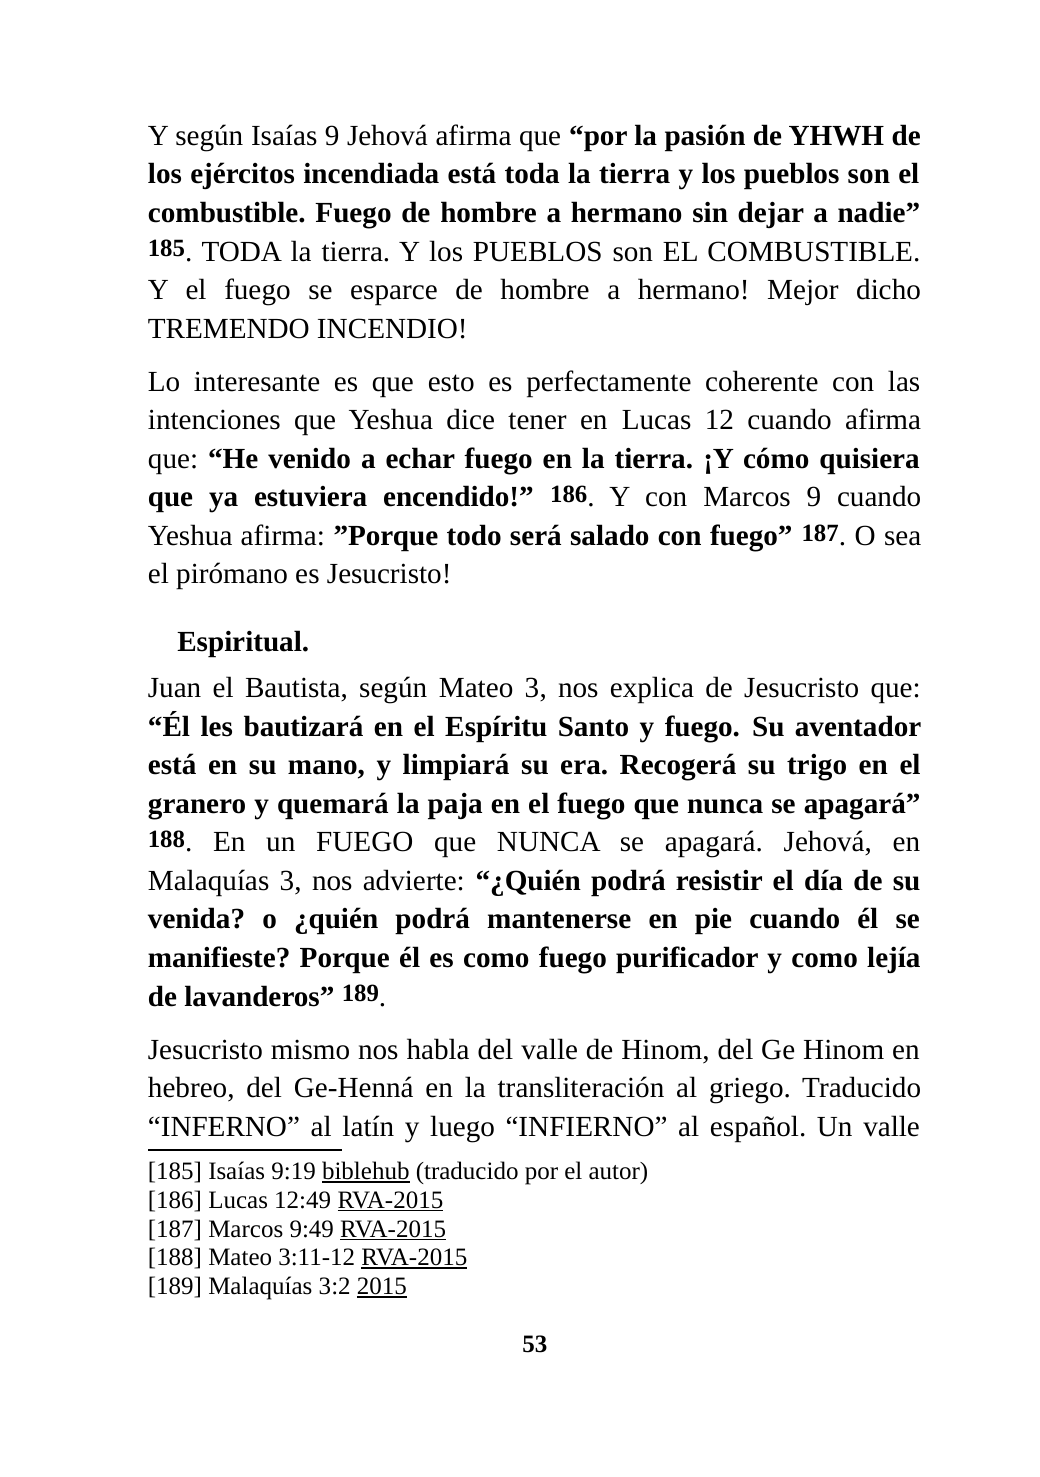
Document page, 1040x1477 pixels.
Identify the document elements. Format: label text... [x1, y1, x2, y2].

text Marcos 9:49 RVA-2015 [148, 1214, 921, 1242]
text Lo interesante es que esto es perfectamente coherente con las intenciones que Yeshua dice tener en Lucas 12 cuando afirma que: “He venido a echar fuego en la tierra. ¡Y cómo quisiera que ya estuviera encendido!” . Y con Marcos 9 cuando Yeshua afirma: ”Porque todo será salado con fuego” . O sea el pirómano es Jesucristo! [148, 364, 921, 590]
text Lucas 12:49 RVA-2015 [148, 1185, 921, 1214]
text Y según Isaías 9 Jehová afirma que “por la pasión de YHWH de los ejércitos incendiada está toda la tierra y los pueblos son el combustible. Fuego de hombre a hermano sin dejar a nadie” . TODA la tierra. Y los PUEBLOS son EL COMBUSTIBLE. Y el fuego se esparce de hombre a hermano! Mejor dicho TREMENDO INCENDIO! [148, 118, 921, 344]
text Jesucristo mismo nos habla del valle de Hinom, del Ge Hinom en hebreo, del Ge-Henná en la transliteración al griego. Traducido “INFERNO” al latín y luego “INFIERNO” al español. Un valle [148, 1032, 921, 1142]
text Mateo 3:11-12 RVA-2015 [148, 1242, 921, 1271]
text Malaquías 3:2 2015 [148, 1271, 921, 1300]
subtitle Espiritual. [177, 624, 921, 658]
text Isaías 9:19 biblehub (traducido por el autor) [148, 1156, 921, 1185]
text Juan el Bautista, según Mateo 3, nos explica de Jesucristo que: “Él les bautizará en el Espíritu Santo y fuego. Su aventador está en su mano, y limpiará su era. Recogerá su trigo en el granero y quemará la paja en el fuego que nunca se apagará” . En un FUEGO que NUNCA se apagará. Jehová, en Malaquías 3, nos advierte: “¿Quién podrá resistir el día de su venida? o ¿quién podrá mantenerse en pie cuando él se manifieste? Porque él es como fuego purificador y como lejía de lavanderos” . [148, 670, 921, 1012]
